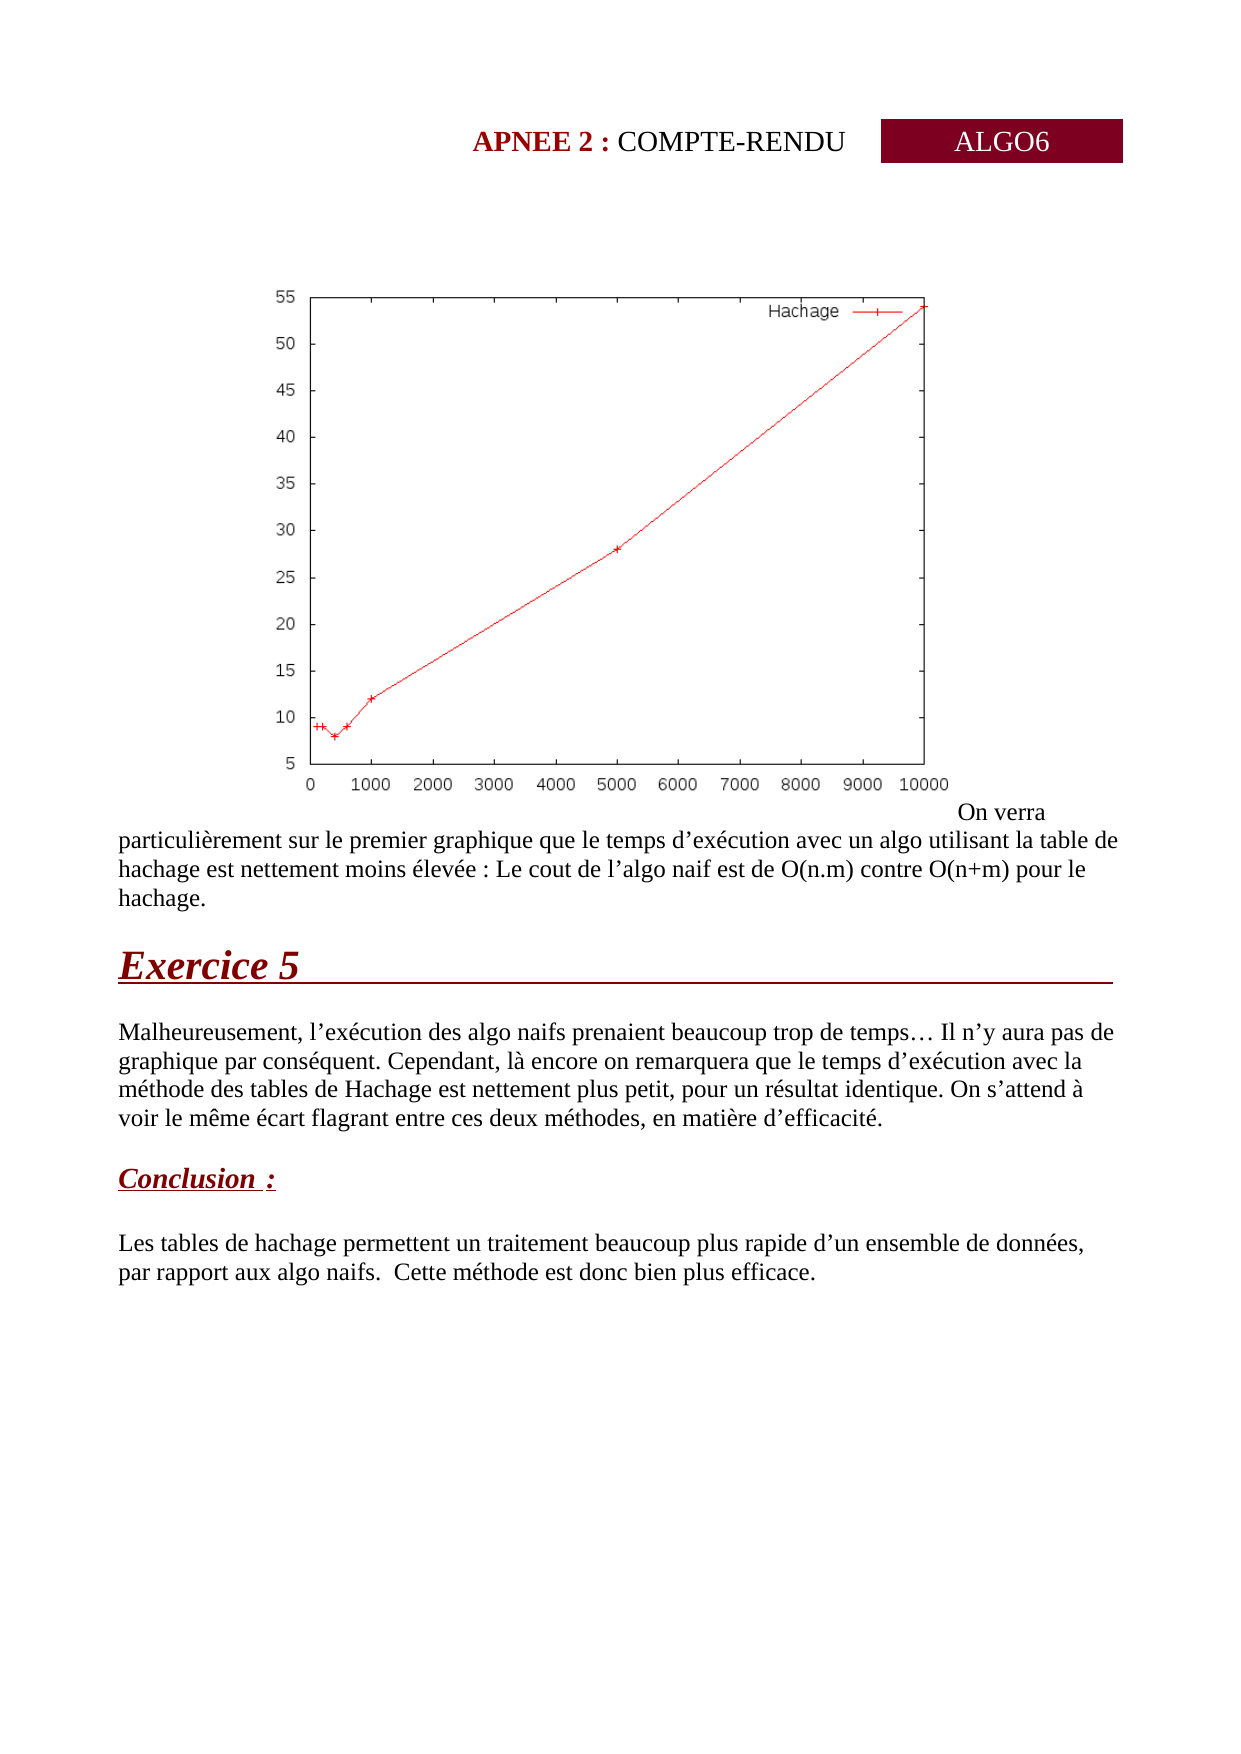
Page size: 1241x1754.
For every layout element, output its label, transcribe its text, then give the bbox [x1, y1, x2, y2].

text Malheureusement, l’exécution des algo naifs prenaient beaucoup trop de temps… Il n’y aura pas de graphique par conséquent. Cependant, là encore on remarquera que le temps d’exécution avec la méthode des tables de Hachage est nettement plus petit, pour un résultat identique. On s’attend à voir le même écart flagrant entre ces deux méthodes, en matière d’efficacité. [118, 1017, 1122, 1132]
text On verra particulièrement sur le premier graphique que le temps d’exécution avec un algo utilisant la table de hachage est nettement moins élevée : Le cout de l’algo naif est de O(n.m) contre O(n+m) pour le hachage. [118, 797, 1122, 912]
text Conclusion : [118, 1161, 1122, 1194]
text Les tables de hachage permettent un traitement beaucoup plus rapide d’un ensemble de données, par rapport aux algo naifs. Cette méthode est donc bien plus efficace. [118, 1228, 1122, 1285]
text Exercice 5 [118, 940, 1122, 988]
picture [249, 275, 958, 807]
